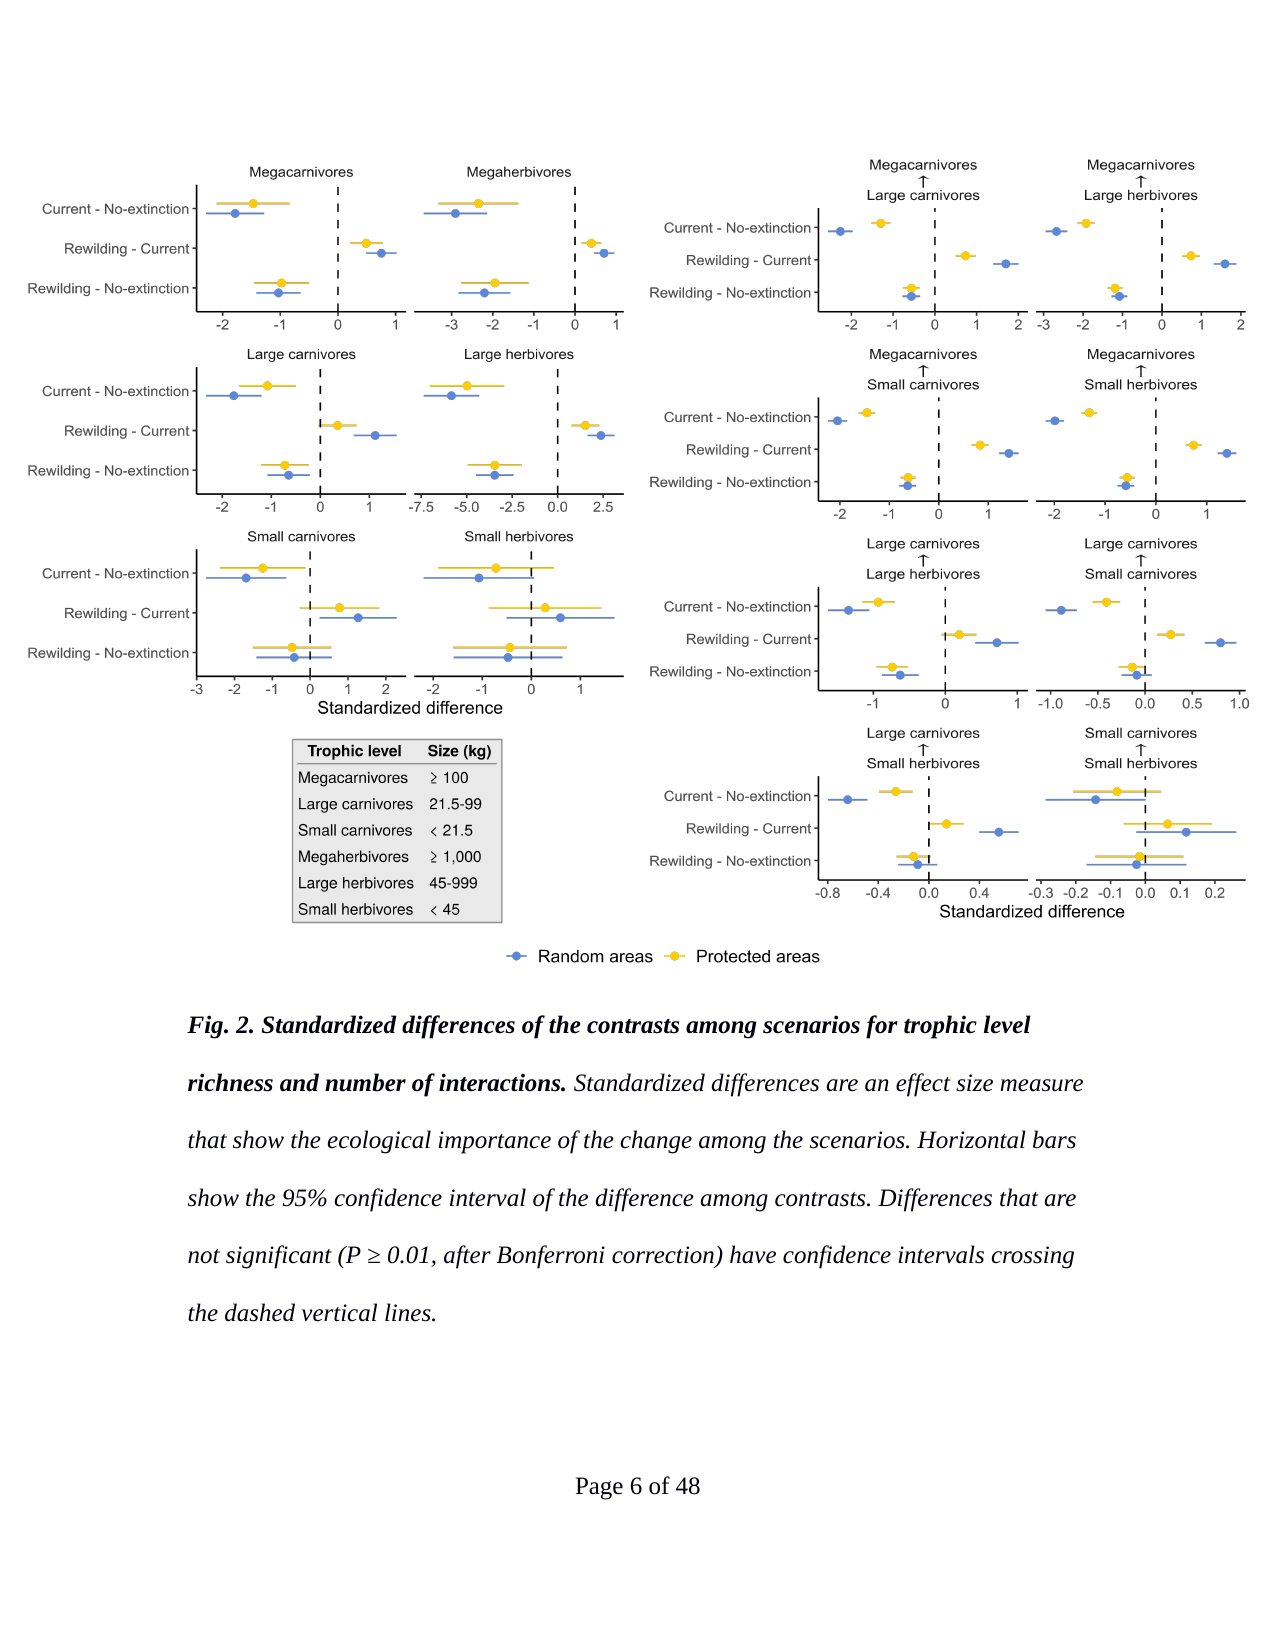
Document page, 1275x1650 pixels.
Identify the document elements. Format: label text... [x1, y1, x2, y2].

picture [18, 150, 1257, 969]
text Fig. 2. Standardized differences of the contrasts among scenarios for trophic level richness and number of interactions. Standardized differences are an effect size measure that show the ecological importance of the change among the scenarios. Horizontal bars show the 95% confidence interval of the difference among contrasts. Differences that are not significant (P ≥ 0.01, after Bonferroni correction) have confidence intervals crossing the dashed vertical lines. [187, 969, 1087, 1326]
